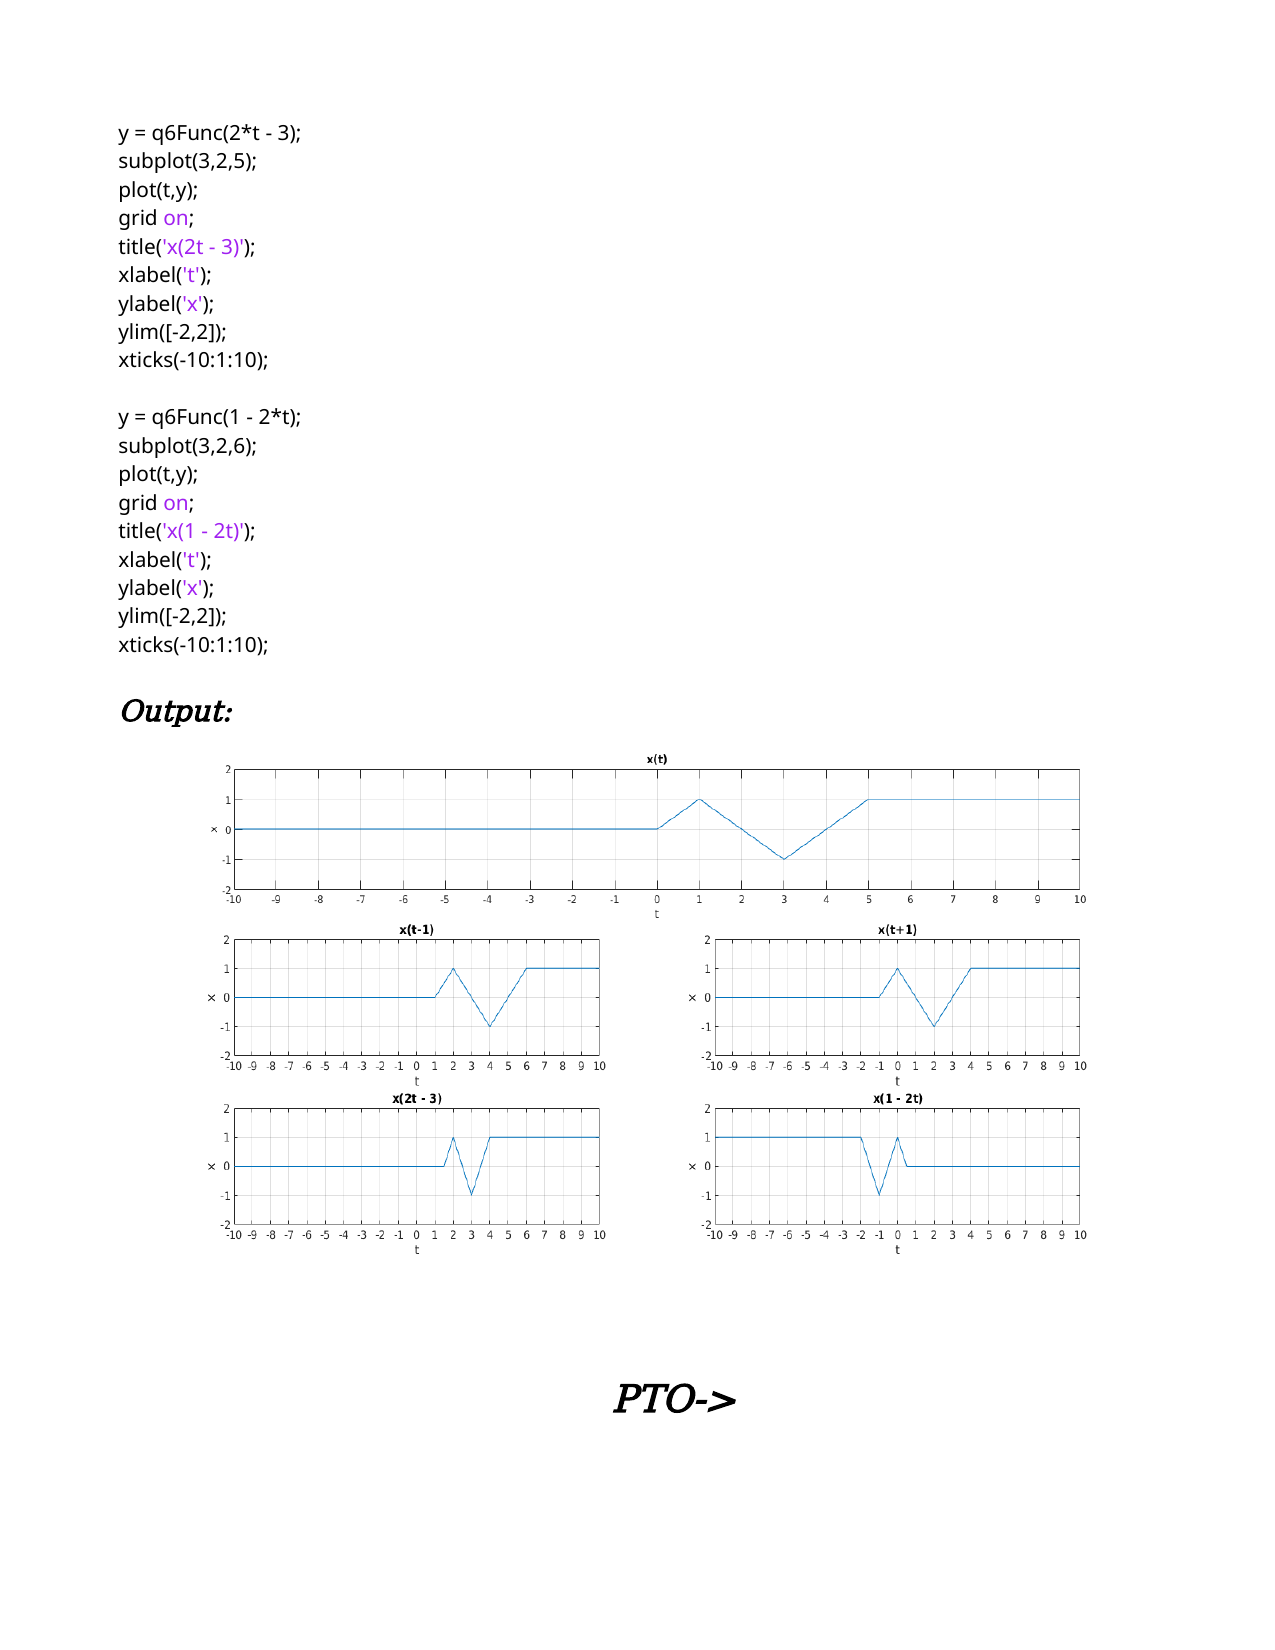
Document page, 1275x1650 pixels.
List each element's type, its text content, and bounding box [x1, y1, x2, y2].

text y = q6Func(2*t - 3); [118, 118, 1157, 147]
text subplot(3,2,5); [118, 147, 1157, 175]
text ylabel('x'); [118, 573, 1157, 602]
text title('x(1 - 2t)'); [118, 516, 1157, 545]
text plot(t,y); [118, 175, 1157, 203]
text xlabel('t'); [118, 260, 1157, 289]
text xticks(-10:1:10); [118, 346, 1157, 374]
text grid on; [118, 203, 1157, 232]
text ylabel('x'); [118, 289, 1157, 317]
text Output: [118, 692, 1157, 727]
text plot(t,y); [118, 459, 1157, 488]
text xlabel('t'); [118, 545, 1157, 573]
text grid on; [118, 488, 1157, 516]
text ylim([-2,2]); [118, 602, 1157, 630]
text y = q6Func(1 - 2*t); [118, 402, 1157, 431]
text subplot(3,2,6); [118, 431, 1157, 459]
picture [91, 727, 1184, 1289]
text PTO-> [118, 1374, 1157, 1419]
text xticks(-10:1:10); [118, 630, 1157, 658]
text ylim([-2,2]); [118, 317, 1157, 346]
text title('x(2t - 3)'); [118, 232, 1157, 260]
